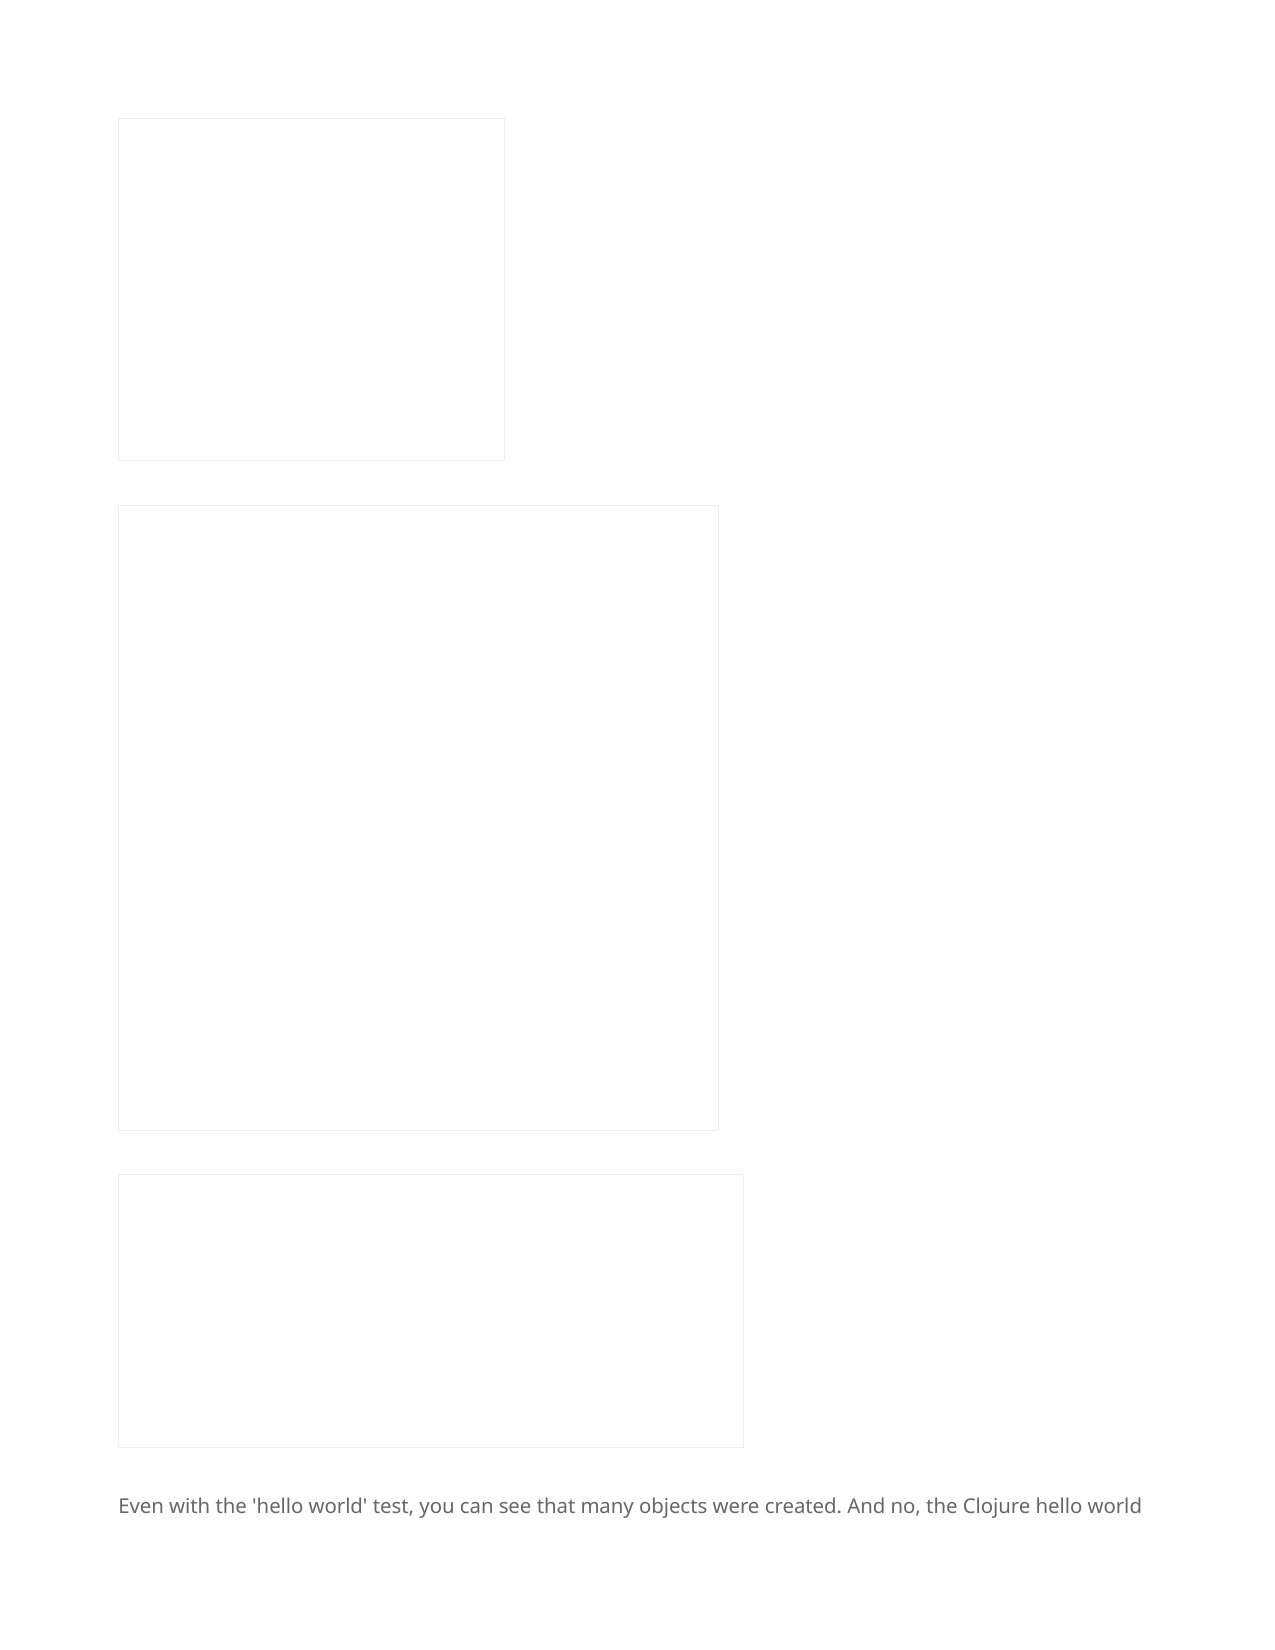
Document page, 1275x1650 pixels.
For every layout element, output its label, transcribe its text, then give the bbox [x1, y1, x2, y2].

text Even with the 'hello world' test, you can see that many objects were created. And no, the Clojure hello world [118, 118, 1157, 1519]
